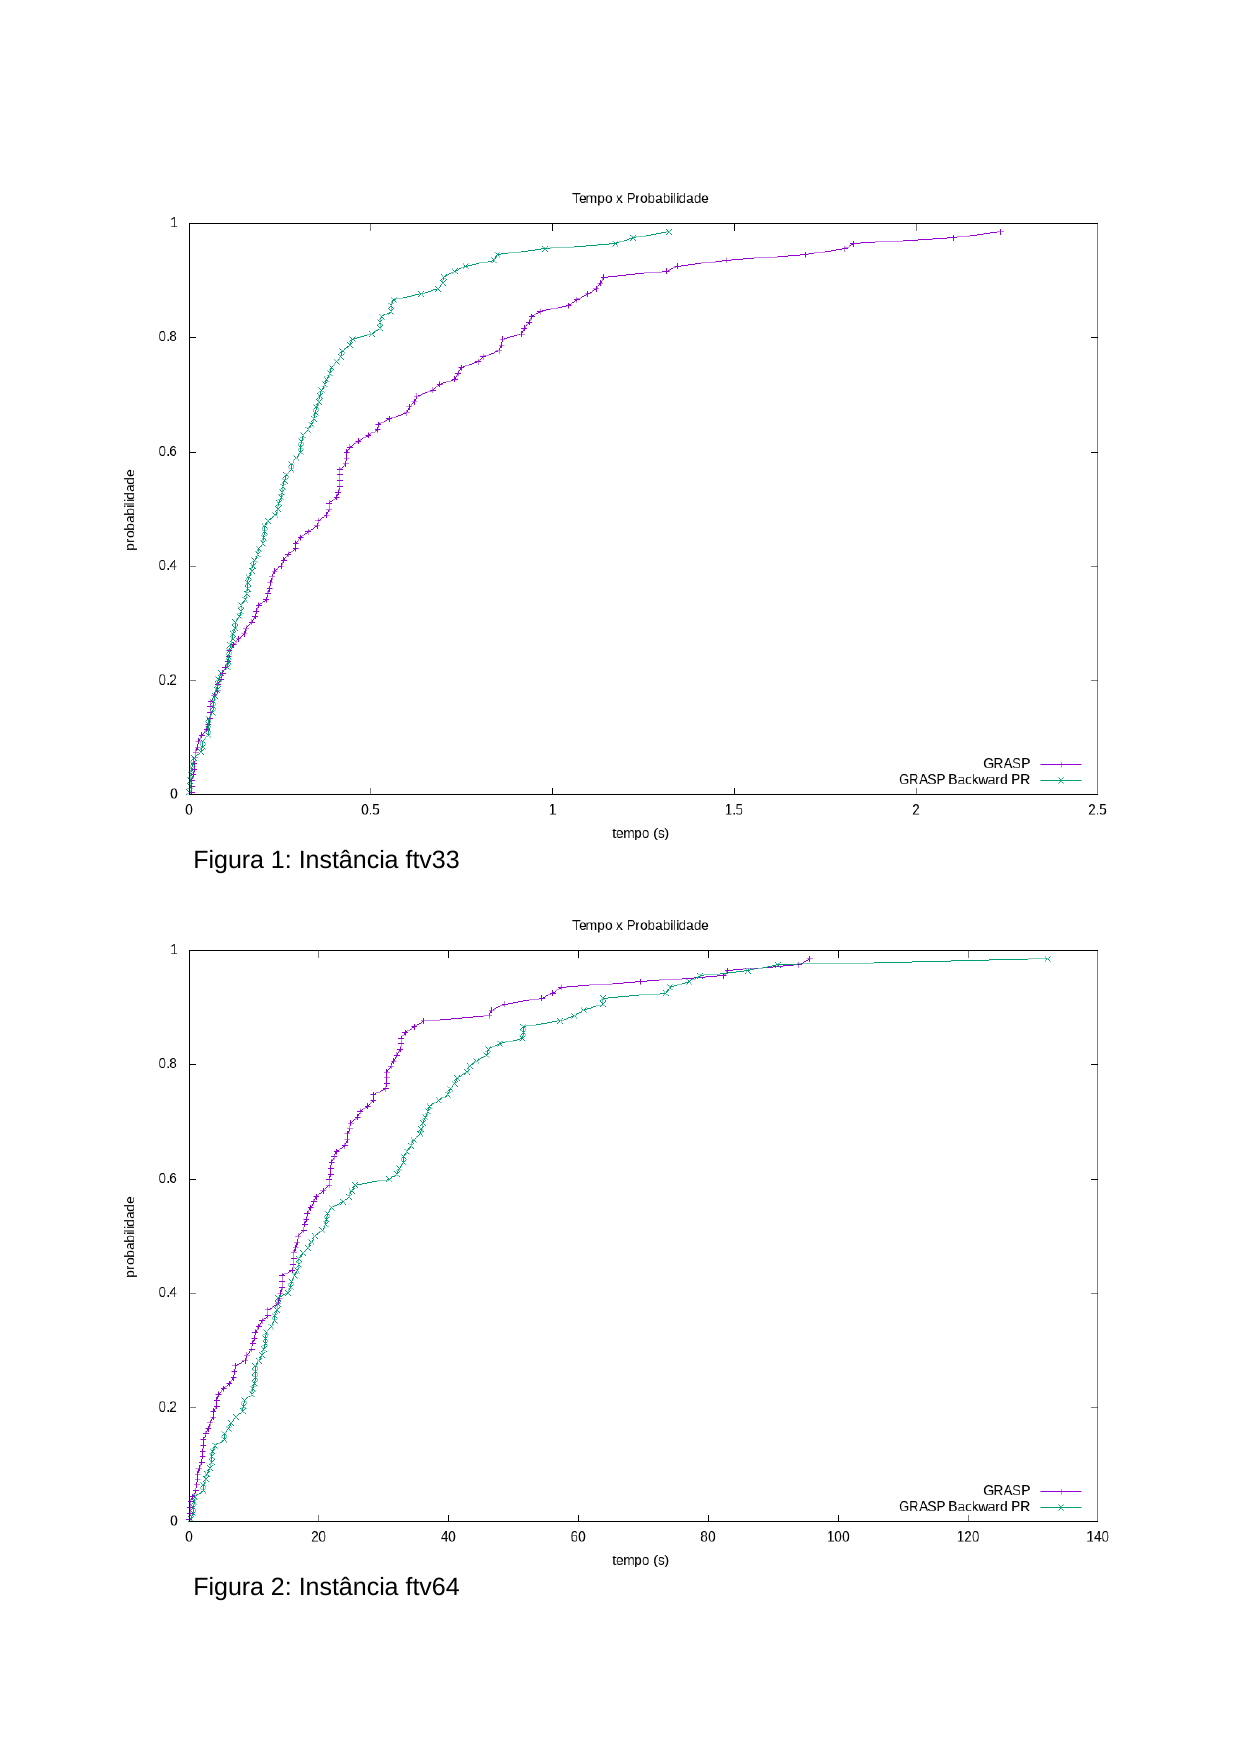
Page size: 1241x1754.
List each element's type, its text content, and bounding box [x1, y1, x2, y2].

text Figura 2: Instância ftv64 [118, 1572, 1122, 1600]
picture [118, 175, 1123, 845]
text Figura 1: Instância ftv33 [118, 845, 1122, 873]
picture [118, 902, 1123, 1572]
